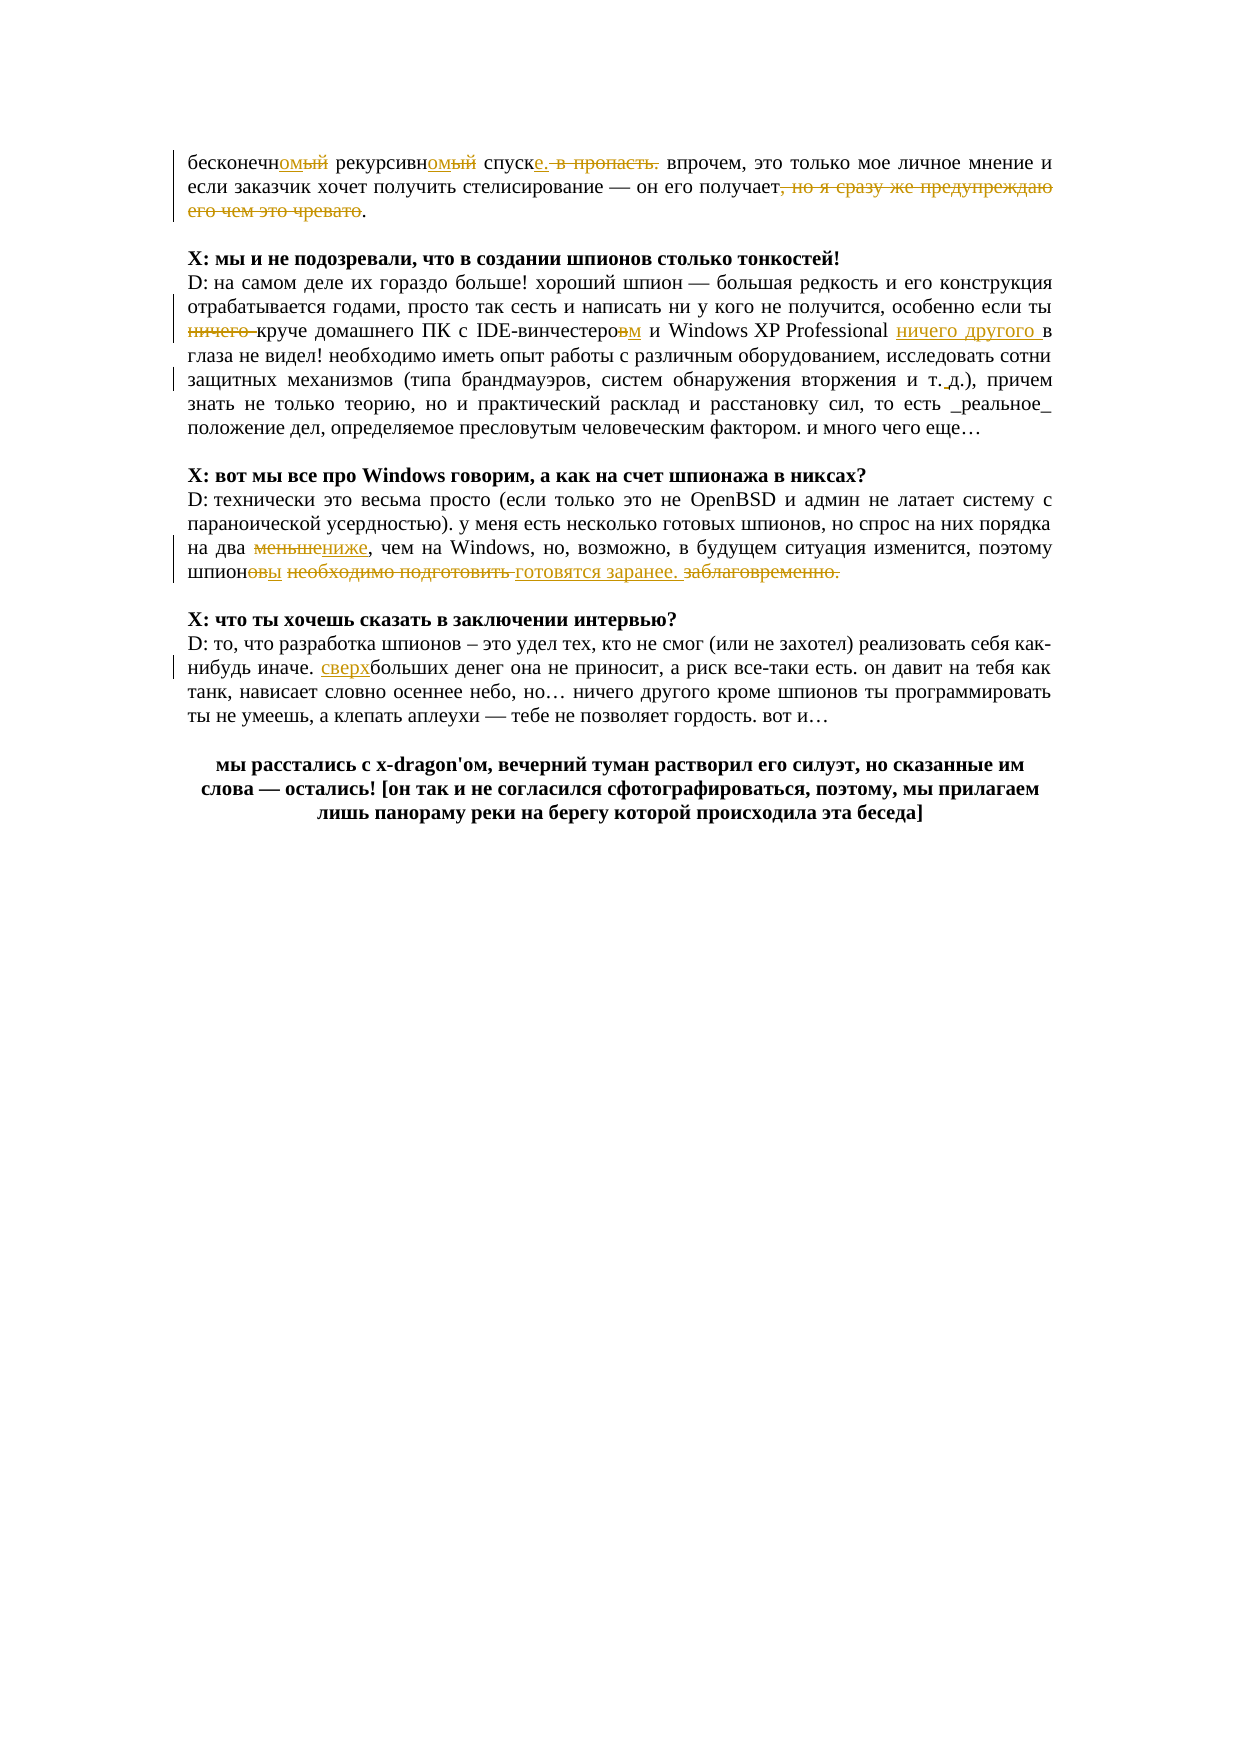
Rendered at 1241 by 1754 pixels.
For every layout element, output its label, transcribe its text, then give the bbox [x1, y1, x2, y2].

text D: технически это весьма просто (если только это не OpenBSD и админ не латает систему с параноической усердностью). у меня есть несколько готовых шпионов, но спрос на них порядка на два ниже, чем на Windows, но, возможно, в будущем ситуация изменится, поэтому шпионы готовятся заранее. [187, 487, 1053, 583]
text X: вот мы все про Windows говорим, а как на счет шпионажа в никсах? [187, 463, 1053, 487]
text D: то, что разработка шпионов – это удел тех, кто не смог (или не захотел) реализовать себя как-нибудь иначе. сверхбольших денег она не приносит, а риск все-таки есть. он давит на тебя как танк, нависает словно осеннее небо, но… ничего другого кроме шпионов ты программировать ты не умеешь, а клепать аплеухи — тебе не позволяет гордость. вот и… [187, 631, 1053, 727]
text мы расстались с x-dragon'ом, вечерний туман растворил его силуэт, но сказанные им слова — остались! [он так и не согласился сфотографироваться, поэтому, мы прилагаем лишь панораму реки на берегу которой происходила эта беседа] [187, 752, 1053, 824]
text D: почему нельзя? можно. но это усложняет шпиона, да и к тому же всего не предусмотришь. с этим, кстати, связан еще один мой прокол. я не учел существование USB-носителей и некоторых других типов дисков, вот их и не перехватывал. а следовало бы… (тяжелый вздох). но всего же не учтешь, ведь правда? к тому же некоторые ревизоры сканируют диск еще до загрузки операционной системы, а потому в принципе не могут быть перехвачены шпионом. то есть могут, конечно, но для этого шпион должен внедряться в первичный загрузчик. хорошо, когда он расположен на IDE-диске, а если это RAID или SCSI? сокрытие своего присутствия (то есть стелсирование) — изначально плохая и порочная идея, поскольку порождает проблемы, решение которых порождает новые проблемы и мы падаем в пропасть в бесконечном рекурсивном спуске. впрочем, это только мое личное мнение и если заказчик хочет получить стелисирование — он его получает. [187, 150, 1053, 222]
text D: на самом деле их гораздо больше! хороший шпион — большая редкость и его конструкция отрабатывается годами, просто так сесть и написать ни у кого не получится, особенно если ты круче домашнего ПК с IDE-винчестером и Windows XP Professional ничего другого в глаза не видел! необходимо иметь опыт работы с различным оборудованием, исследовать сотни защитных механизмов (типа брандмауэров, систем обнаружения вторжения и т. д.), причем знать не только теорию, но и практический расклад и расстановку сил, то есть _реальное_ положение дел, определяемое пресловутым человеческим фактором. и много чего еще… [187, 270, 1053, 439]
text X: мы и не подозревали, что в создании шпионов столько тонкостей! [187, 246, 1053, 270]
text X: что ты хочешь сказать в заключении интервью? [187, 607, 1053, 631]
